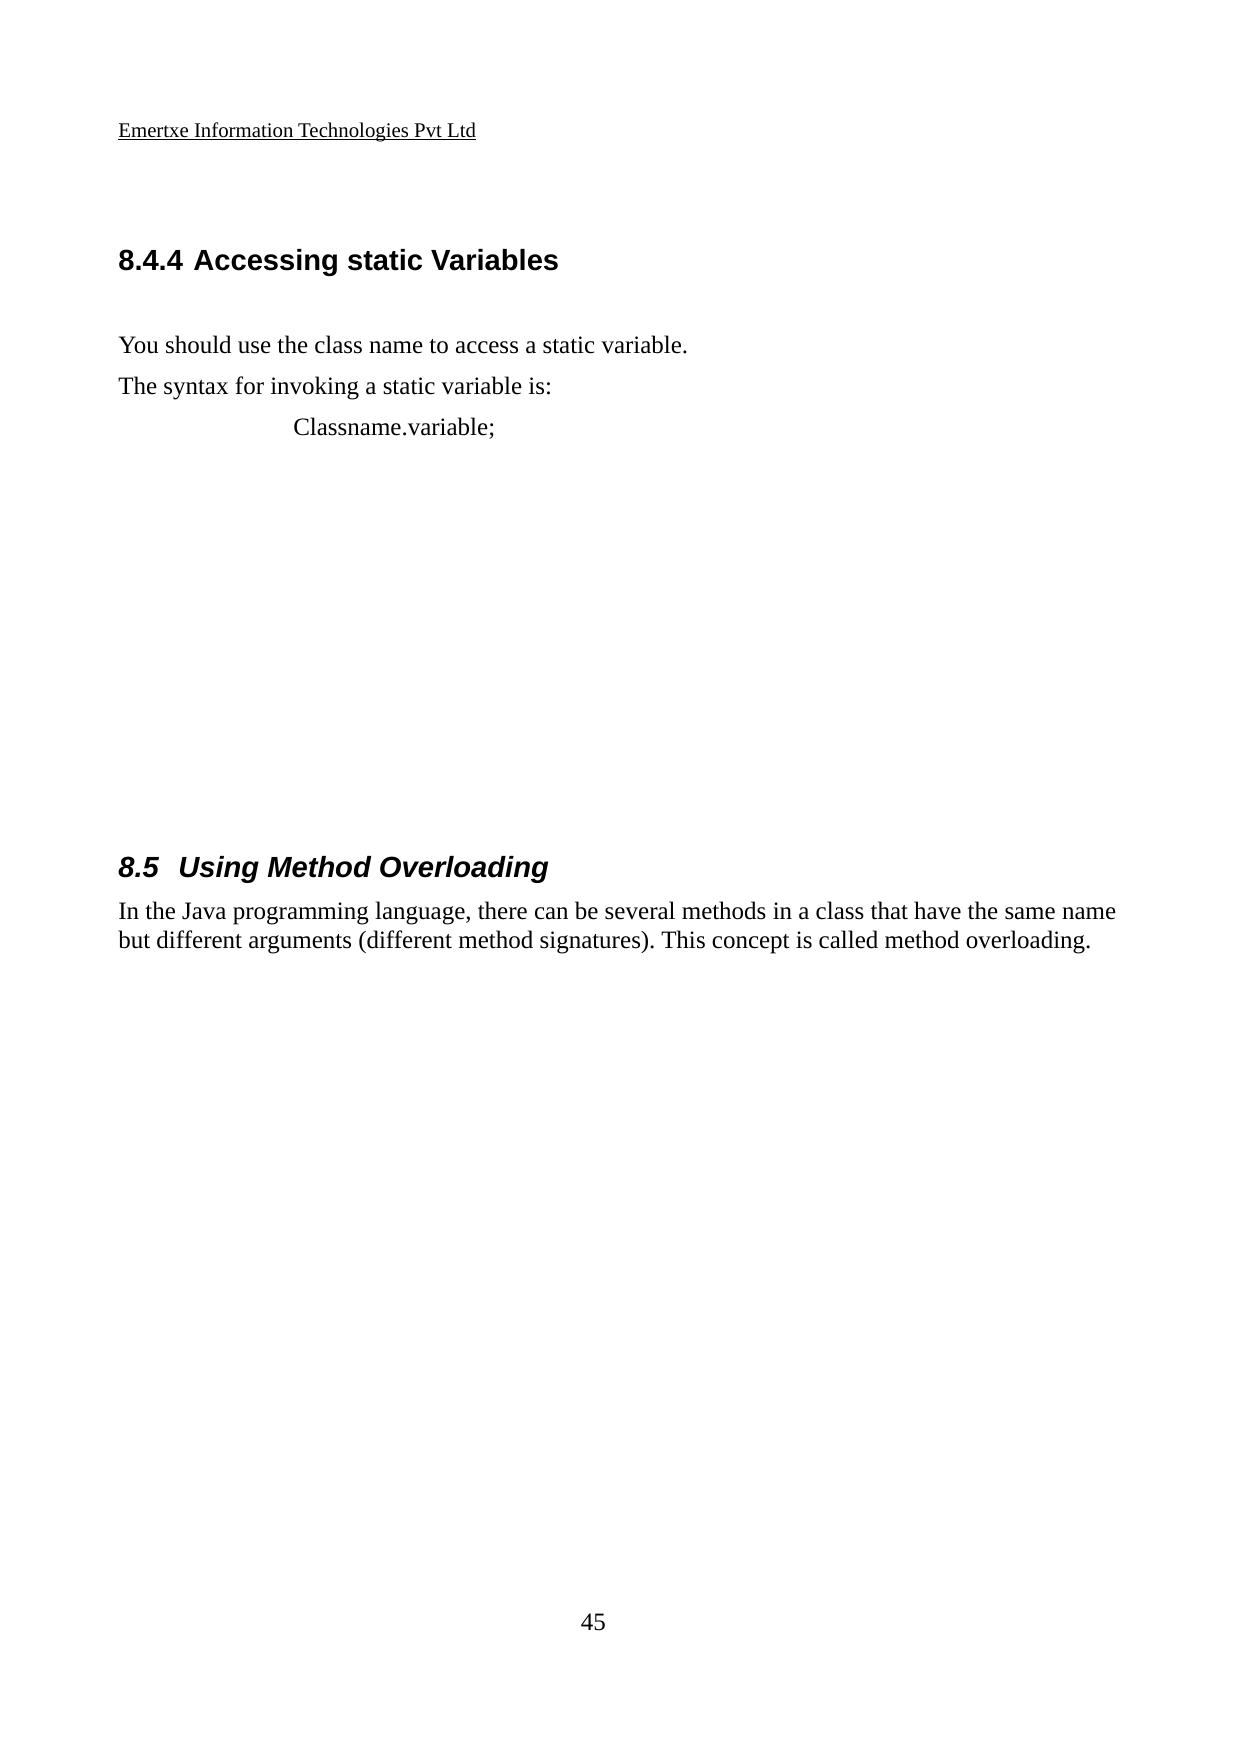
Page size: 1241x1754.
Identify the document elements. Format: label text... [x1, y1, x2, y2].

text The syntax for invoking a static variable is: [118, 371, 1122, 400]
subtitle Using Method Overloading [118, 850, 1122, 883]
text You should use the class name to access a static variable. [118, 330, 1122, 359]
text In the Java programming language, there can be several methods in a class that have the same name but different arguments (different method signatures). This concept is called method overloading. [118, 896, 1122, 953]
subtitle Accessing static Variables [118, 243, 1122, 276]
text Classname.variable; [118, 412, 1122, 441]
